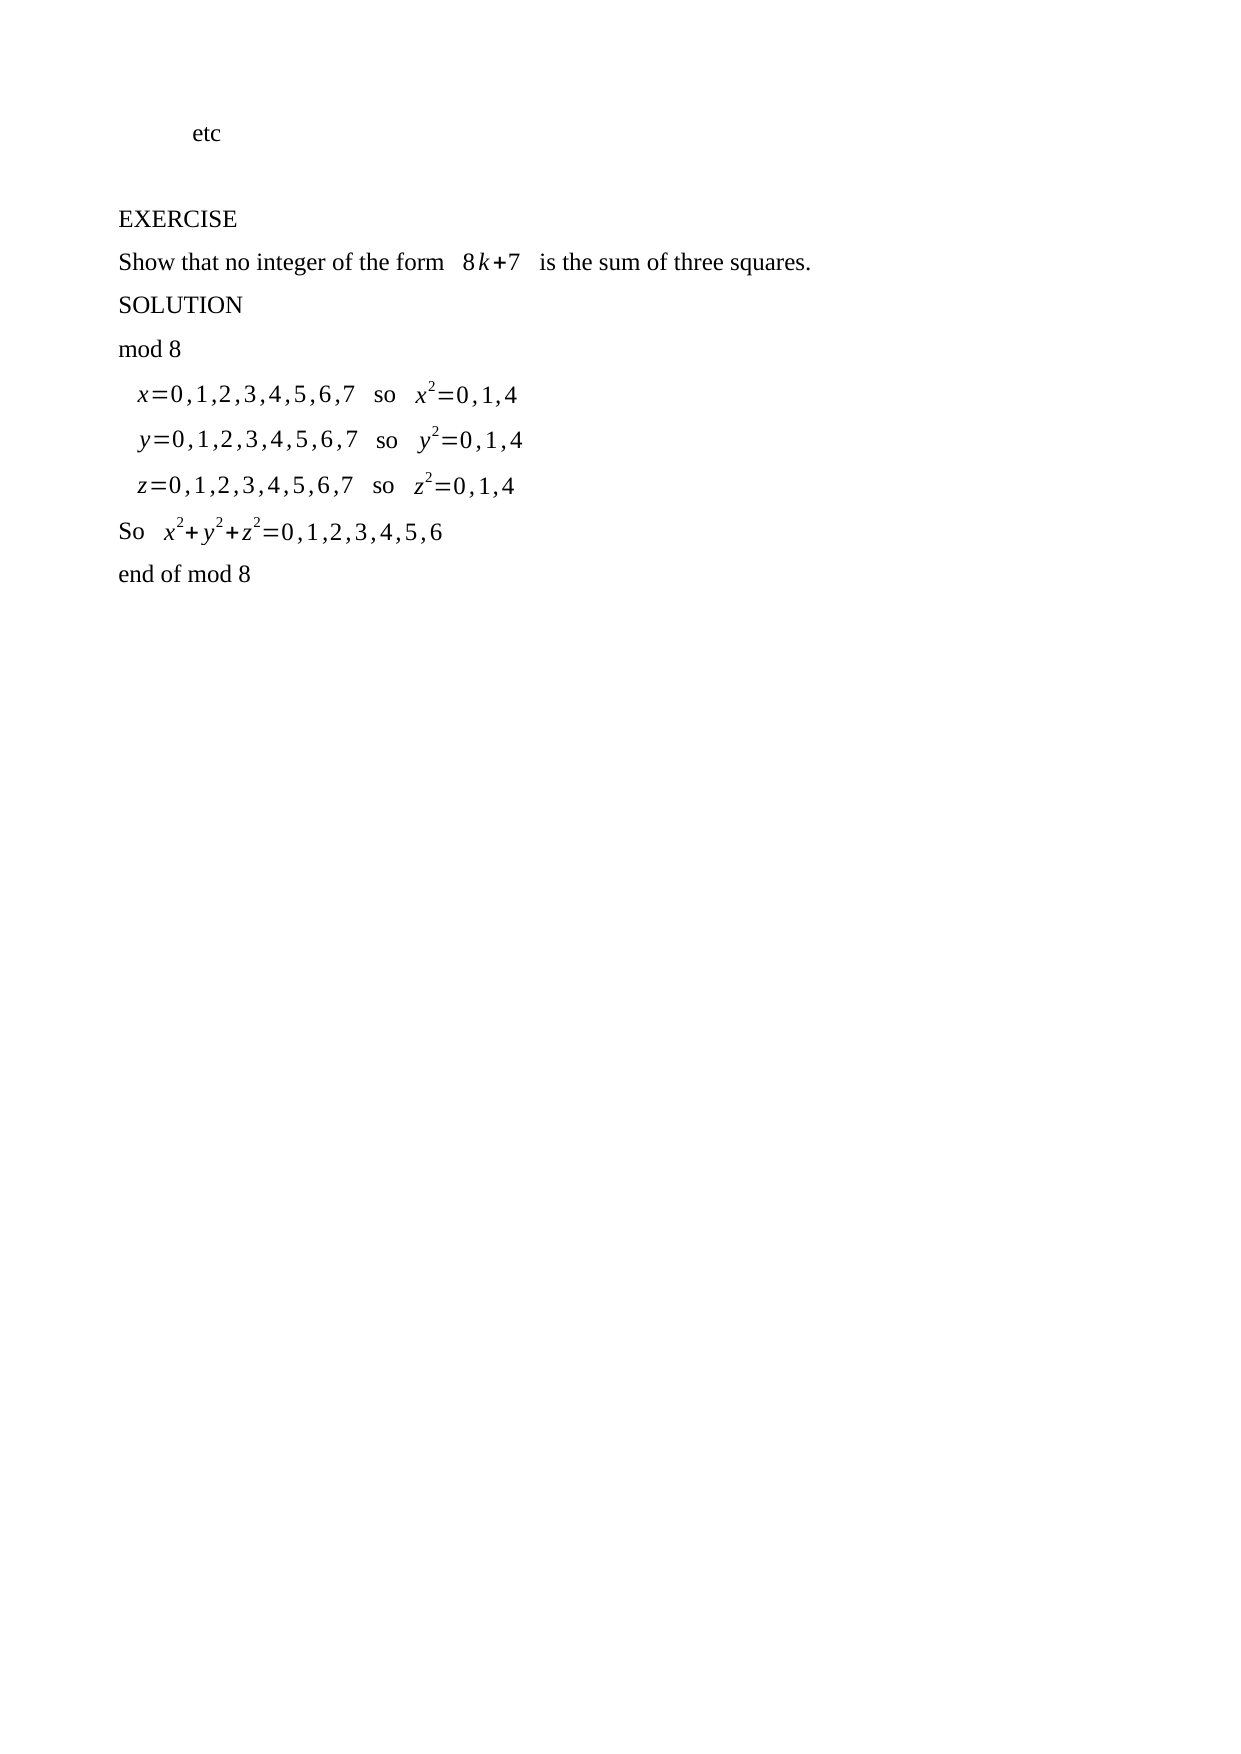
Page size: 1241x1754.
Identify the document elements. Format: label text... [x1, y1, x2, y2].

text so [118, 422, 1122, 454]
text mod 8 [118, 334, 1122, 362]
text so [118, 468, 1122, 499]
text end of mod 8 [118, 559, 1122, 588]
text EXERCISE [118, 204, 1122, 233]
text etc [118, 118, 1122, 147]
text so [118, 377, 1122, 408]
text SOLUTION [118, 291, 1122, 319]
text Show that no integer of the formis the sum of three squares. [118, 247, 1122, 276]
text So [118, 514, 1122, 545]
